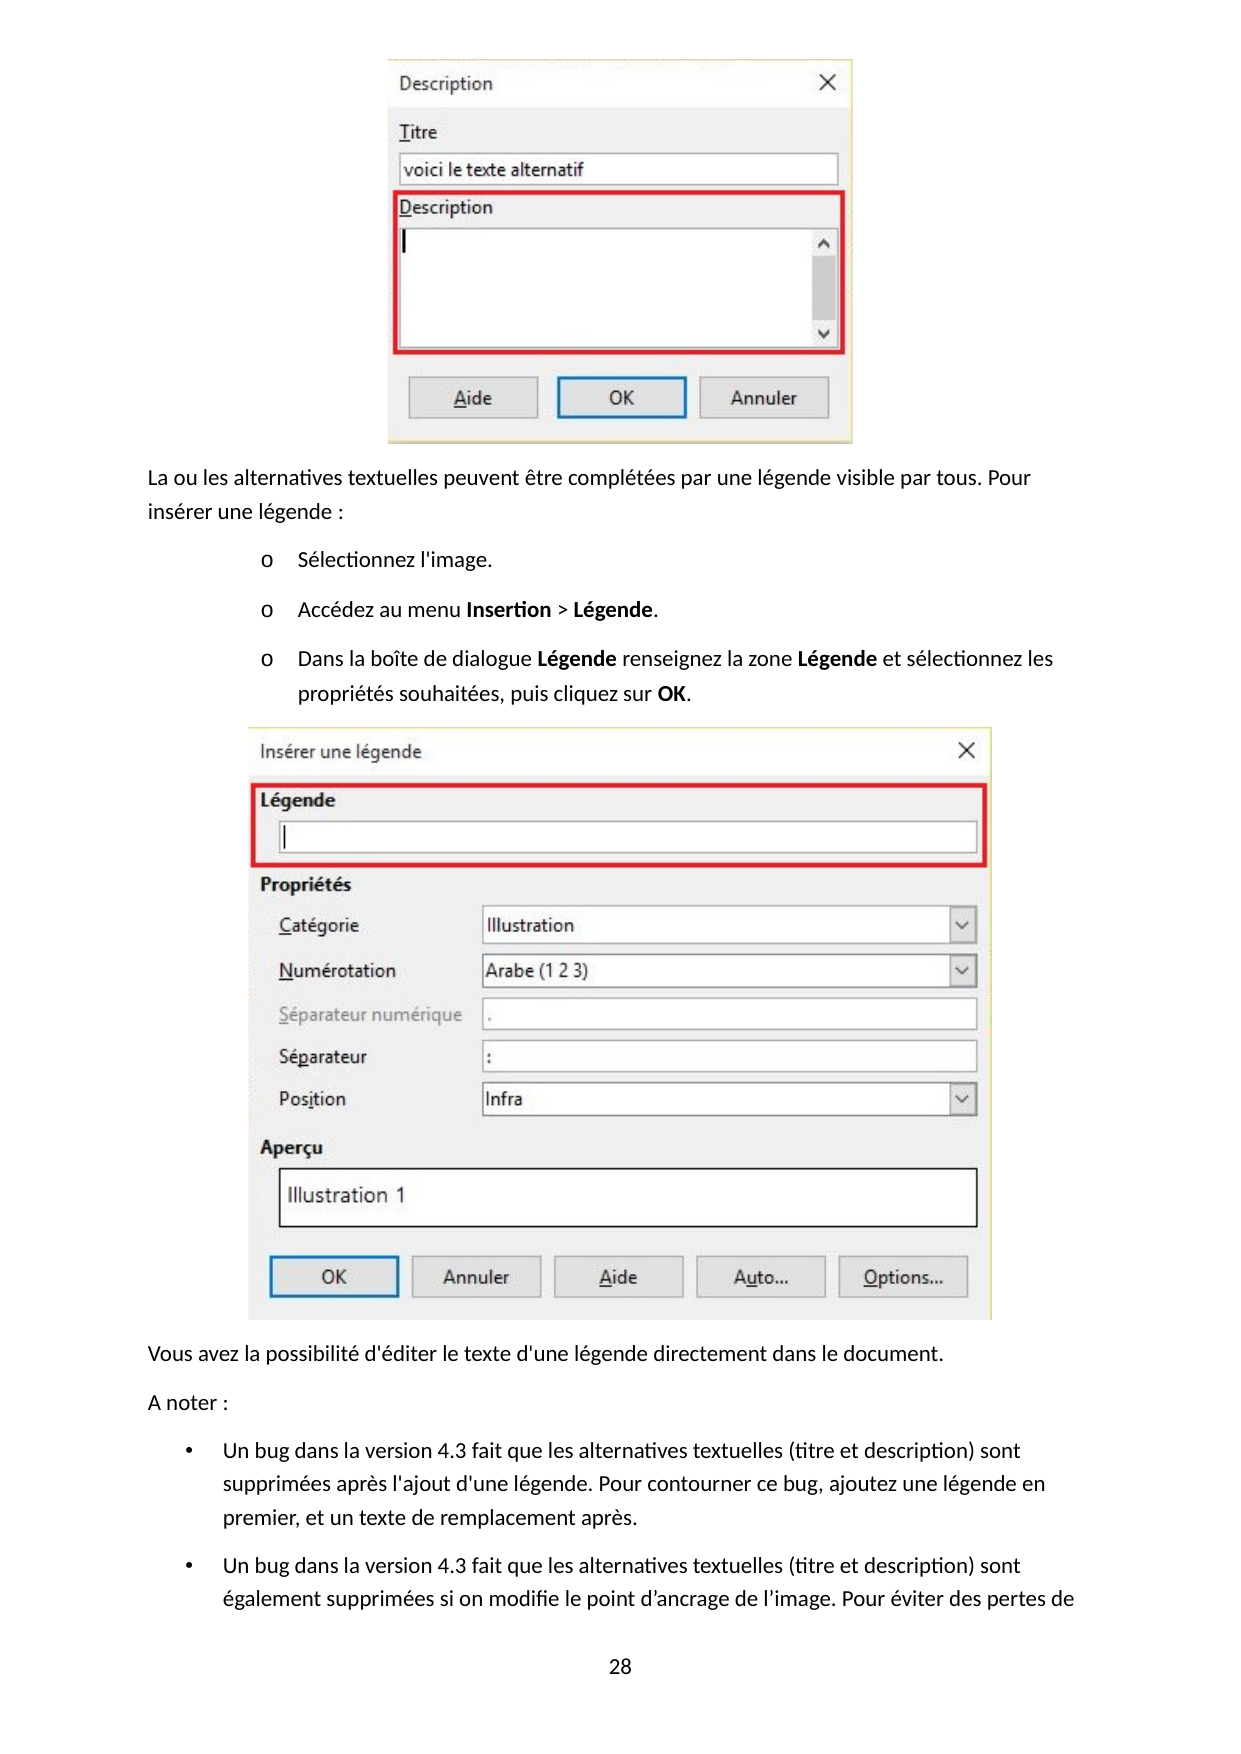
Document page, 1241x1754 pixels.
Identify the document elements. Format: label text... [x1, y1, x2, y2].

picture [387, 59, 853, 444]
picture [248, 727, 992, 1320]
text La ou les alternatives textuelles peuvent être complétées par une légende visible par tous. Pour insérer une légende : [148, 463, 1093, 525]
list Un bug dans la version 4.3 fait que les alternatives textuelles (titre et description) sont supprimées après l'ajout d'une légende. Pour contourner ce bug, ajoutez une légende en premier, et un texte de remplacement après. [185, 1436, 1093, 1531]
text A noter : [148, 1388, 1093, 1416]
list Sélectionnez l'image. [260, 545, 1093, 574]
text Vous avez la possibilité d'éditer le texte d'une légende directement dans le document. [148, 1339, 1093, 1367]
list Dans la boîte de dialogue Légende renseignez la zone Légende et sélectionnez les propriétés souhaitées, puis cliquez sur OK. [260, 644, 1093, 707]
list Accédez au menu Insertion > Légende. [260, 595, 1093, 624]
list Un bug dans la version 4.3 fait que les alternatives textuelles (titre et description) sont également supprimées si on modifie le point d’ancrage de l’image. Pour éviter des pertes de [185, 1551, 1093, 1612]
